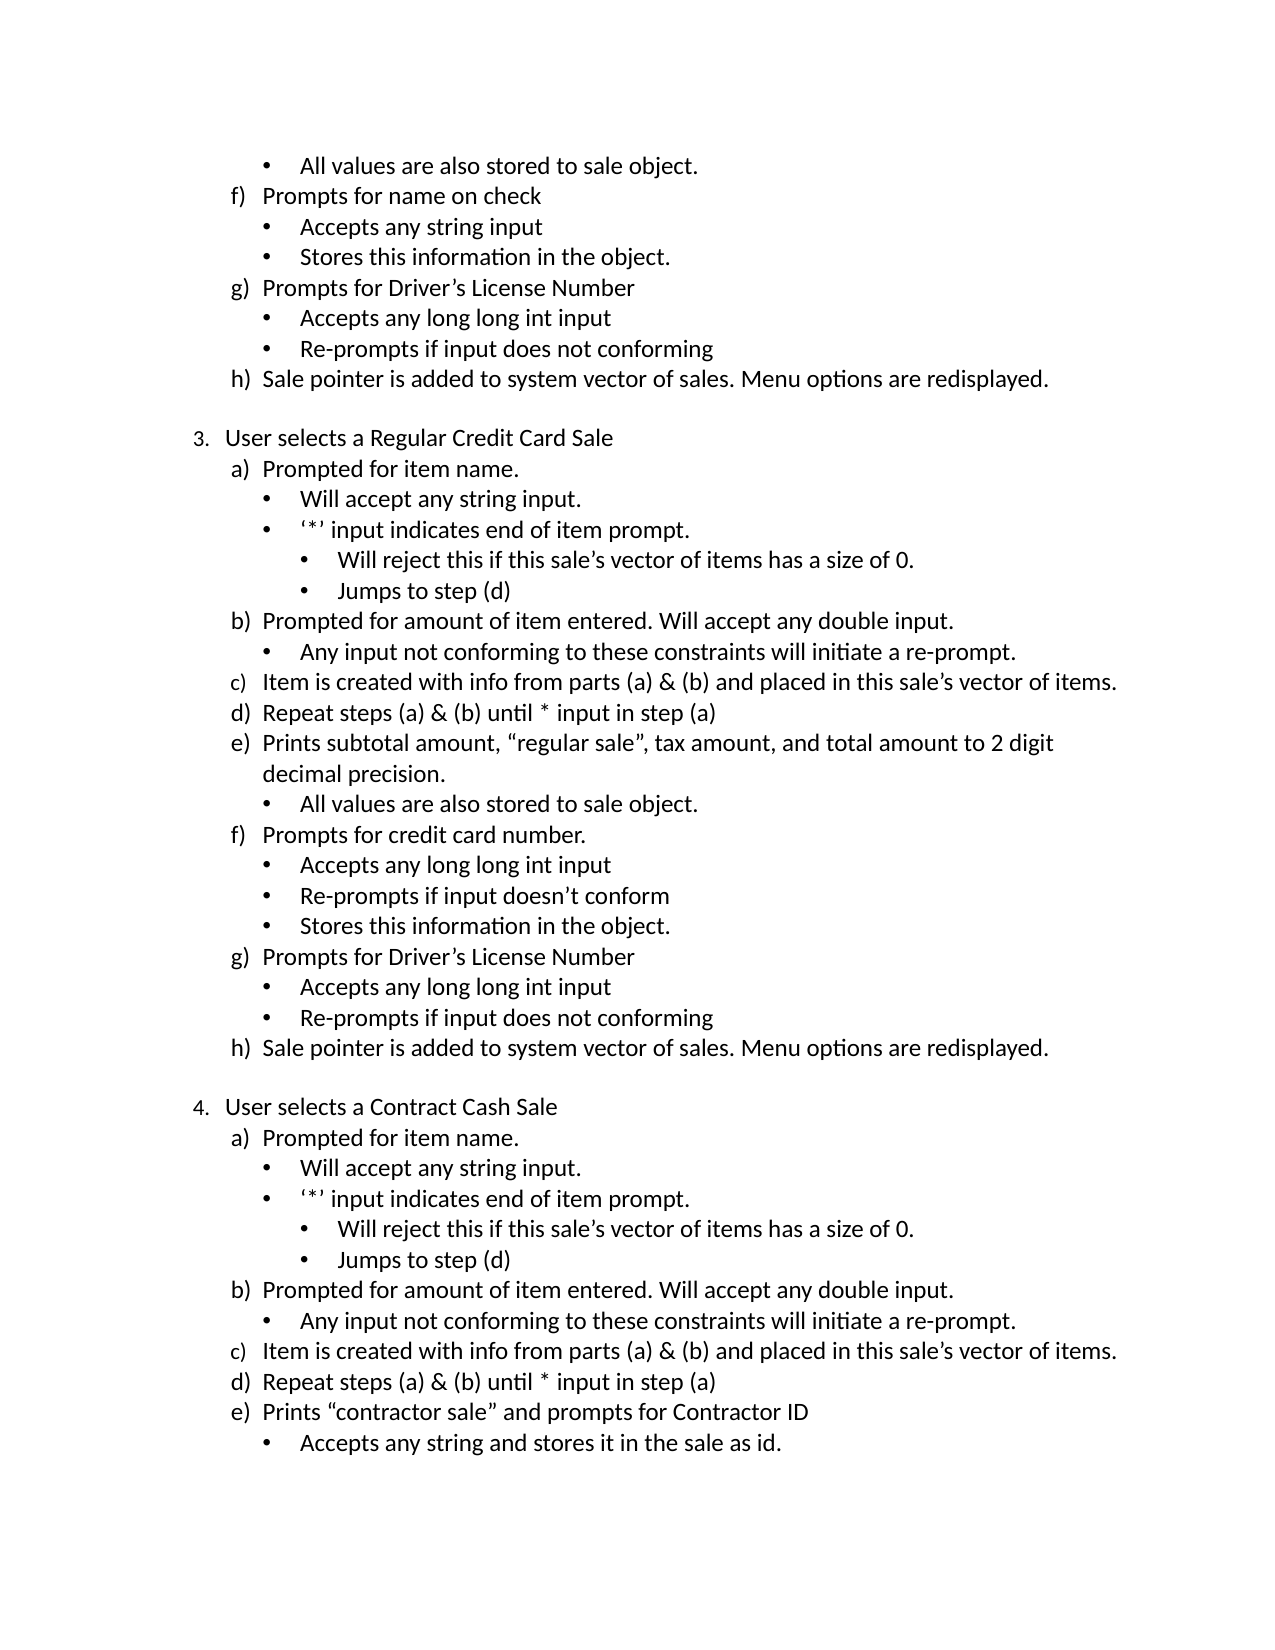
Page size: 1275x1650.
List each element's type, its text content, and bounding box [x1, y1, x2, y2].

list Jumps to step (d) [300, 575, 1125, 605]
list Sale pointer is added to system vector of sales. Menu options are redisplayed. [225, 1033, 1125, 1063]
list Prints subtotal amount, “regular sale”, tax amount, and total amount to 2 digit decimal precision. [225, 727, 1125, 788]
list Will reject this if this sale’s vector of items has a size of 0. [300, 544, 1125, 575]
list All values are also stored to sale object. [262, 150, 1125, 181]
list Item is created with info from parts (a) & (b) and placed in this sale’s vector of items. [225, 666, 1125, 697]
list Repeat steps (a) & (b) until * input in step (a) [225, 1366, 1125, 1396]
list Repeat steps (a) & (b) until * input in step (a) [225, 697, 1125, 727]
list Any input not conforming to these constraints will initiate a re-prompt. [262, 1305, 1125, 1335]
list Prompted for item name. [225, 453, 1125, 483]
list Re-prompts if input doesn’t conform [262, 880, 1125, 911]
list Will accept any string input. [262, 483, 1125, 514]
list Prompted for amount of item entered. Will accept any double input. [225, 1274, 1125, 1305]
list User selects a Regular Credit Card Sale [187, 422, 1125, 453]
list User selects a Contract Cash Sale [187, 1091, 1125, 1122]
list Prints “contractor sale” and prompts for Contractor ID [225, 1396, 1125, 1427]
list Re-prompts if input does not conforming [262, 333, 1125, 364]
list Accepts any long long int input [262, 849, 1125, 880]
list Will reject this if this sale’s vector of items has a size of 0. [300, 1213, 1125, 1244]
list All values are also stored to sale object. [262, 788, 1125, 819]
list Accepts any long long int input [262, 303, 1125, 333]
list Accepts any string input [262, 211, 1125, 242]
list Prompts for name on check [225, 181, 1125, 211]
list Prompted for amount of item entered. Will accept any double input. [225, 605, 1125, 636]
list Accepts any string and stores it in the sale as id. [262, 1427, 1125, 1457]
list Accepts any long long int input [262, 972, 1125, 1002]
list Any input not conforming to these constraints will initiate a re-prompt. [262, 636, 1125, 666]
list Re-prompts if input does not conforming [262, 1002, 1125, 1033]
list Prompts for Driver’s License Number [225, 272, 1125, 303]
list Prompted for item name. [225, 1122, 1125, 1152]
list Item is created with info from parts (a) & (b) and placed in this sale’s vector of items. [225, 1335, 1125, 1366]
list Jumps to step (d) [300, 1244, 1125, 1274]
list ‘*’ input indicates end of item prompt. [262, 1183, 1125, 1213]
list Stores this information in the object. [262, 242, 1125, 272]
list Prompts for credit card number. [225, 819, 1125, 849]
list Will accept any string input. [262, 1152, 1125, 1183]
list ‘*’ input indicates end of item prompt. [262, 514, 1125, 544]
list Sale pointer is added to system vector of sales. Menu options are redisplayed. [225, 364, 1125, 394]
list Prompts for Driver’s License Number [225, 941, 1125, 972]
list Stores this information in the object. [262, 911, 1125, 941]
